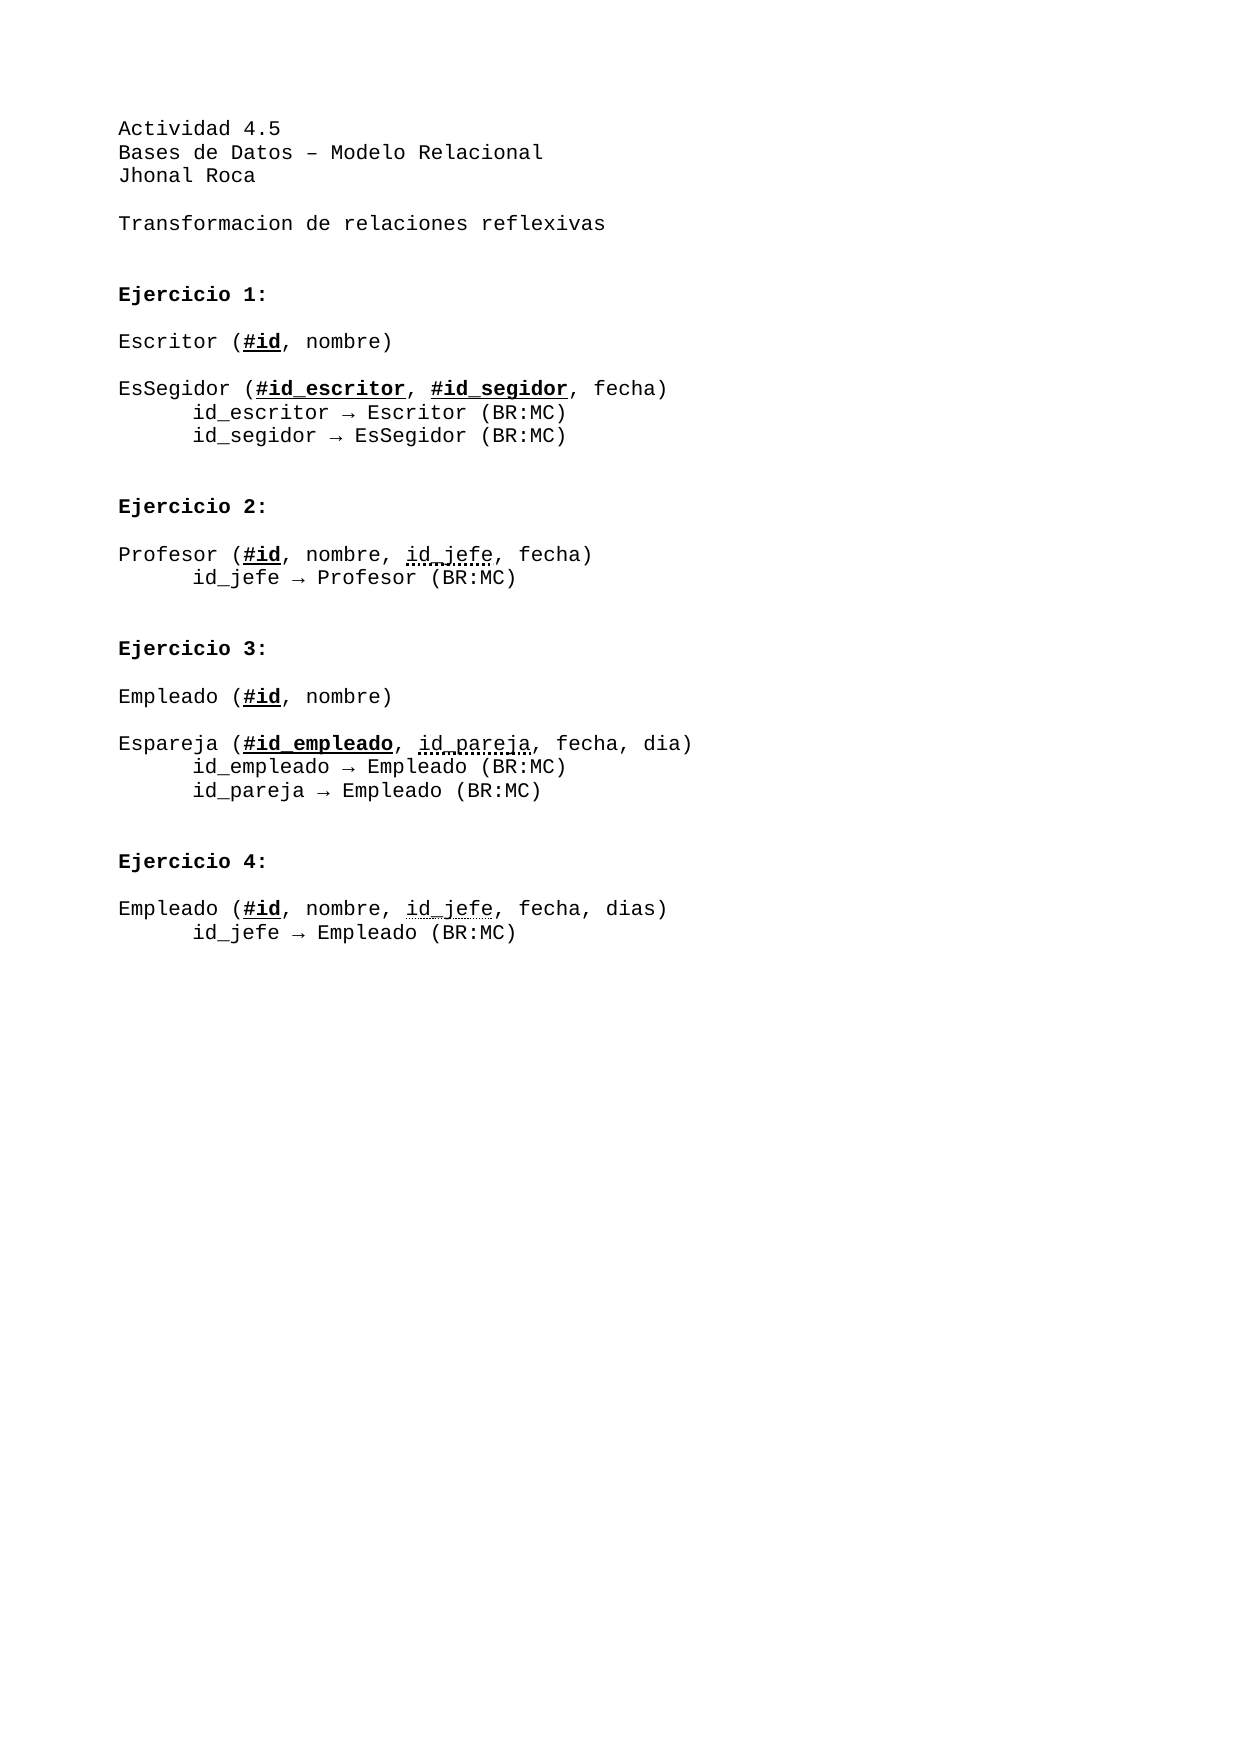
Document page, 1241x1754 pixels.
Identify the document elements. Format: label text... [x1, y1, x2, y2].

text Empleado (#id, nombre, id_jefe, fecha, dias) [118, 898, 1122, 922]
text id_segidor → EsSegidor (BR:MC) [118, 426, 1122, 449]
text id_empleado → Empleado (BR:MC) [118, 757, 1122, 780]
text Ejercicio 3: [118, 638, 1122, 662]
text Jhonal Roca [118, 165, 1122, 189]
text Profesor (#id, nombre, id_jefe, fecha) [118, 544, 1122, 567]
text Ejercicio 1: [118, 284, 1122, 307]
text Empleado (#id, nombre) [118, 686, 1122, 709]
text Espareja (#id_empleado, id_pareja, fecha, dia) [118, 733, 1122, 757]
text id_escritor → Escritor (BR:MC) [118, 402, 1122, 426]
text Actividad 4.5 [118, 118, 1122, 142]
text Bases de Datos – Modelo Relacional [118, 142, 1122, 165]
text id_pareja → Empleado (BR:MC) [118, 780, 1122, 804]
text EsSegidor (#id_escritor, #id_segidor, fecha) [118, 378, 1122, 402]
text Transformacion de relaciones reflexivas [118, 213, 1122, 236]
text id_jefe → Empleado (BR:MC) [118, 922, 1122, 946]
text Escritor (#id, nombre) [118, 331, 1122, 354]
text Ejercicio 2: [118, 496, 1122, 520]
text id_jefe → Profesor (BR:MC) [118, 567, 1122, 591]
text Ejercicio 4: [118, 851, 1122, 875]
